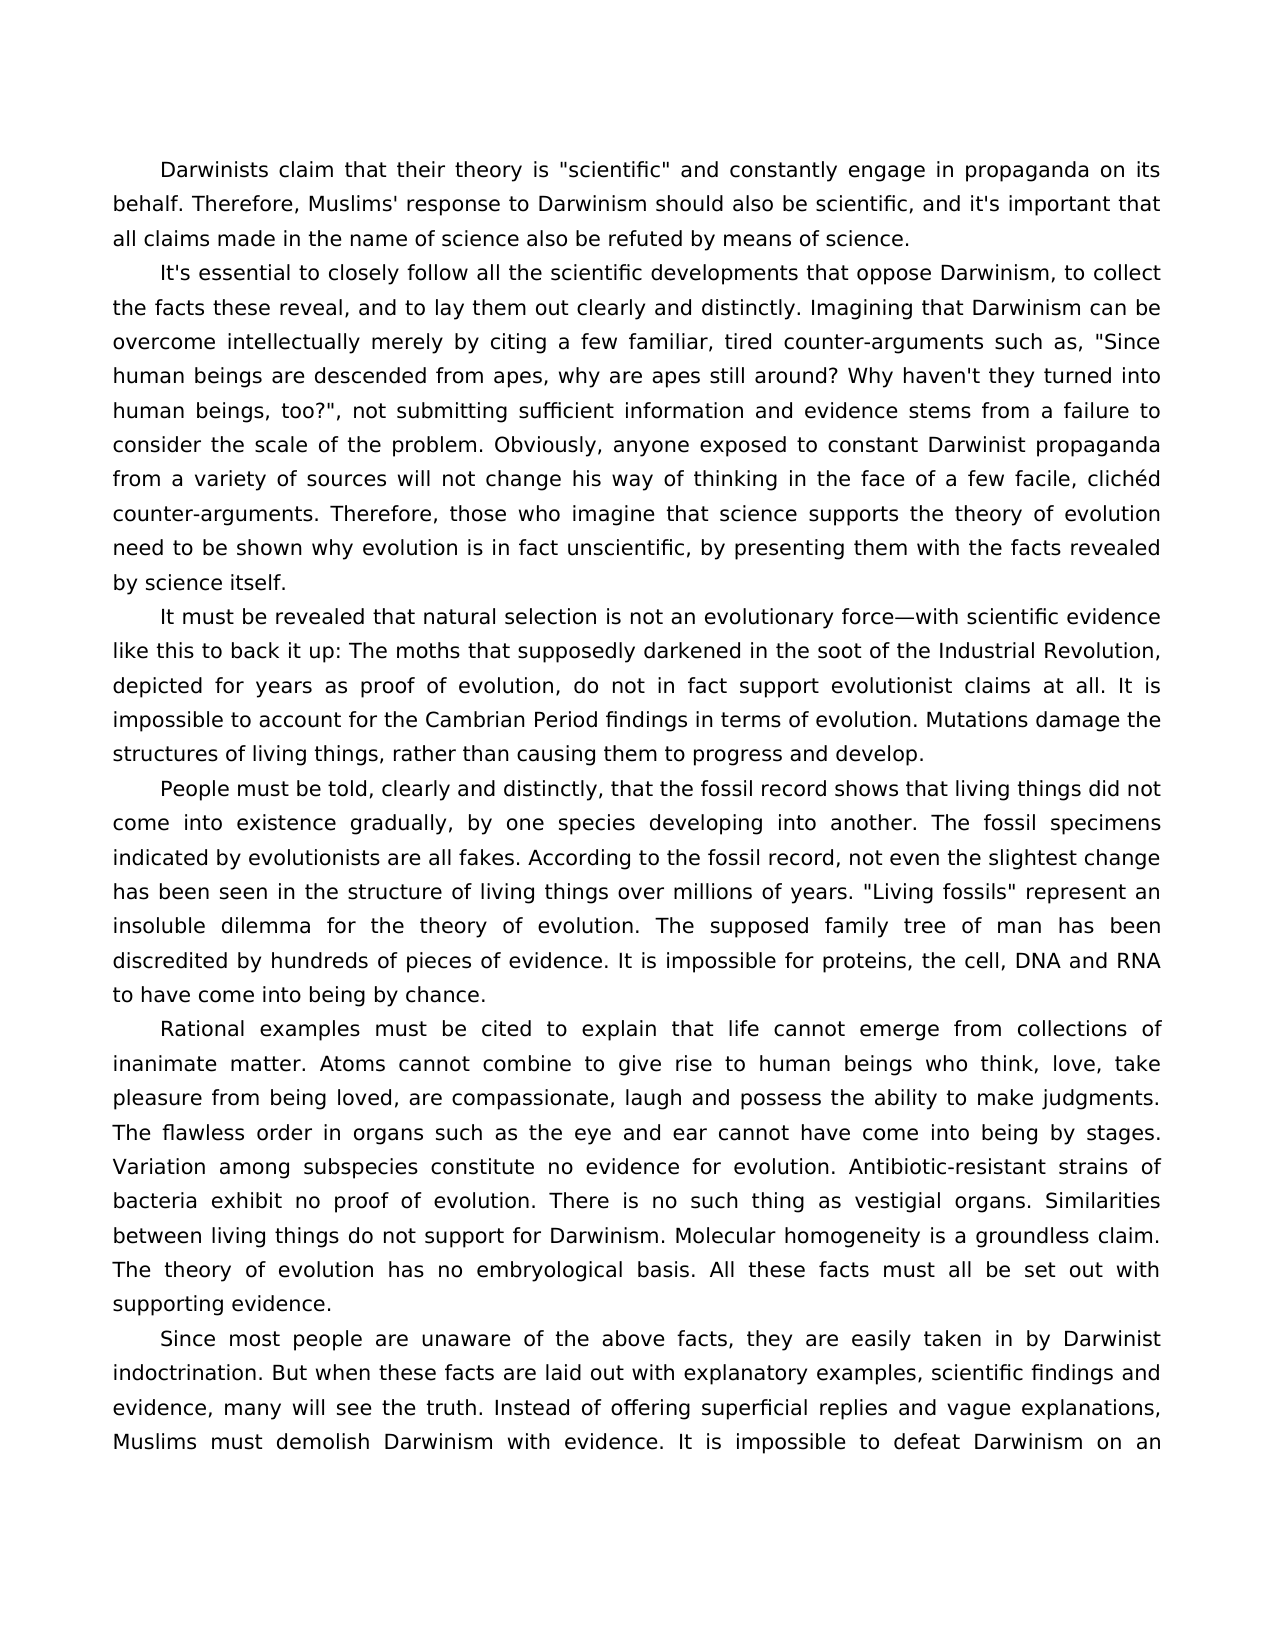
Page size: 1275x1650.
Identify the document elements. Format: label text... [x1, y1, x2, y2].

text Since most people are unaware of the above facts, they are easily taken in by Darwinist indoctrination. But when these facts are laid out with explanatory examples, scientific findings and evidence, many will see the truth. Instead of offering superficial replies and vague explanations, Muslims must demolish Darwinism with evidence. It is impossible to defeat Darwinism on an [112, 1319, 1162, 1456]
text It's essential to closely follow all the scientific developments that oppose Darwinism, to collect the facts these reveal, and to lay them out clearly and distinctly. Imagining that Darwinism can be overcome intellectually merely by citing a few familiar, tired counter-arguments such as, "Since human beings are descended from apes, why are apes still around? Why haven't they turned into human beings, too?", not submitting sufficient information and evidence stems from a failure to consider the scale of the problem. Obviously, anyone exposed to constant Darwinist propaganda from a variety of sources will not change his way of thinking in the face of a few facile, clichéd counter-arguments. Therefore, those who imagine that science supports the theory of evolution need to be shown why evolution is in fact unscientific, by presenting them with the facts revealed by science itself. [112, 253, 1162, 597]
text Rational examples must be cited to explain that life cannot emerge from collections of inanimate matter. Atoms cannot combine to give rise to human beings who think, love, take pleasure from being loved, are compassionate, laugh and possess the ability to make judgments. The flawless order in organs such as the eye and ear cannot have come into being by stages. Variation among subspecies constitute no evidence for evolution. Antibiotic-resistant strains of bacteria exhibit no proof of evolution. There is no such thing as vestigial organs. Similarities between living things do not support for Darwinism. Molecular homogeneity is a groundless claim. The theory of evolution has no embryological basis. All these facts must all be set out with supporting evidence. [112, 1009, 1162, 1319]
text It must be revealed that natural selection is not an evolutionary force—with scientific evidence like this to back it up: The moths that supposedly darkened in the soot of the Industrial Revolution, depicted for years as proof of evolution, do not in fact support evolutionist claims at all. It is impossible to account for the Cambrian Period findings in terms of evolution. Mutations damage the structures of living things, rather than causing them to progress and develop. [112, 597, 1162, 769]
text People must be told, clearly and distinctly, that the fossil record shows that living things did not come into existence gradually, by one species developing into another. The fossil specimens indicated by evolutionists are all fakes. According to the fossil record, not even the slightest change has been seen in the structure of living things over millions of years. "Living fossils" represent an insoluble dilemma for the theory of evolution. The supposed family tree of man has been discredited by hundreds of pieces of evidence. It is impossible for proteins, the cell, DNA and RNA to have come into being by chance. [112, 769, 1162, 1009]
text Darwinists claim that their theory is "scientific" and constantly engage in propaganda on its behalf. Therefore, Muslims' response to Darwinism should also be scientific, and it's important that all claims made in the name of science also be refuted by means of science. [112, 150, 1162, 253]
